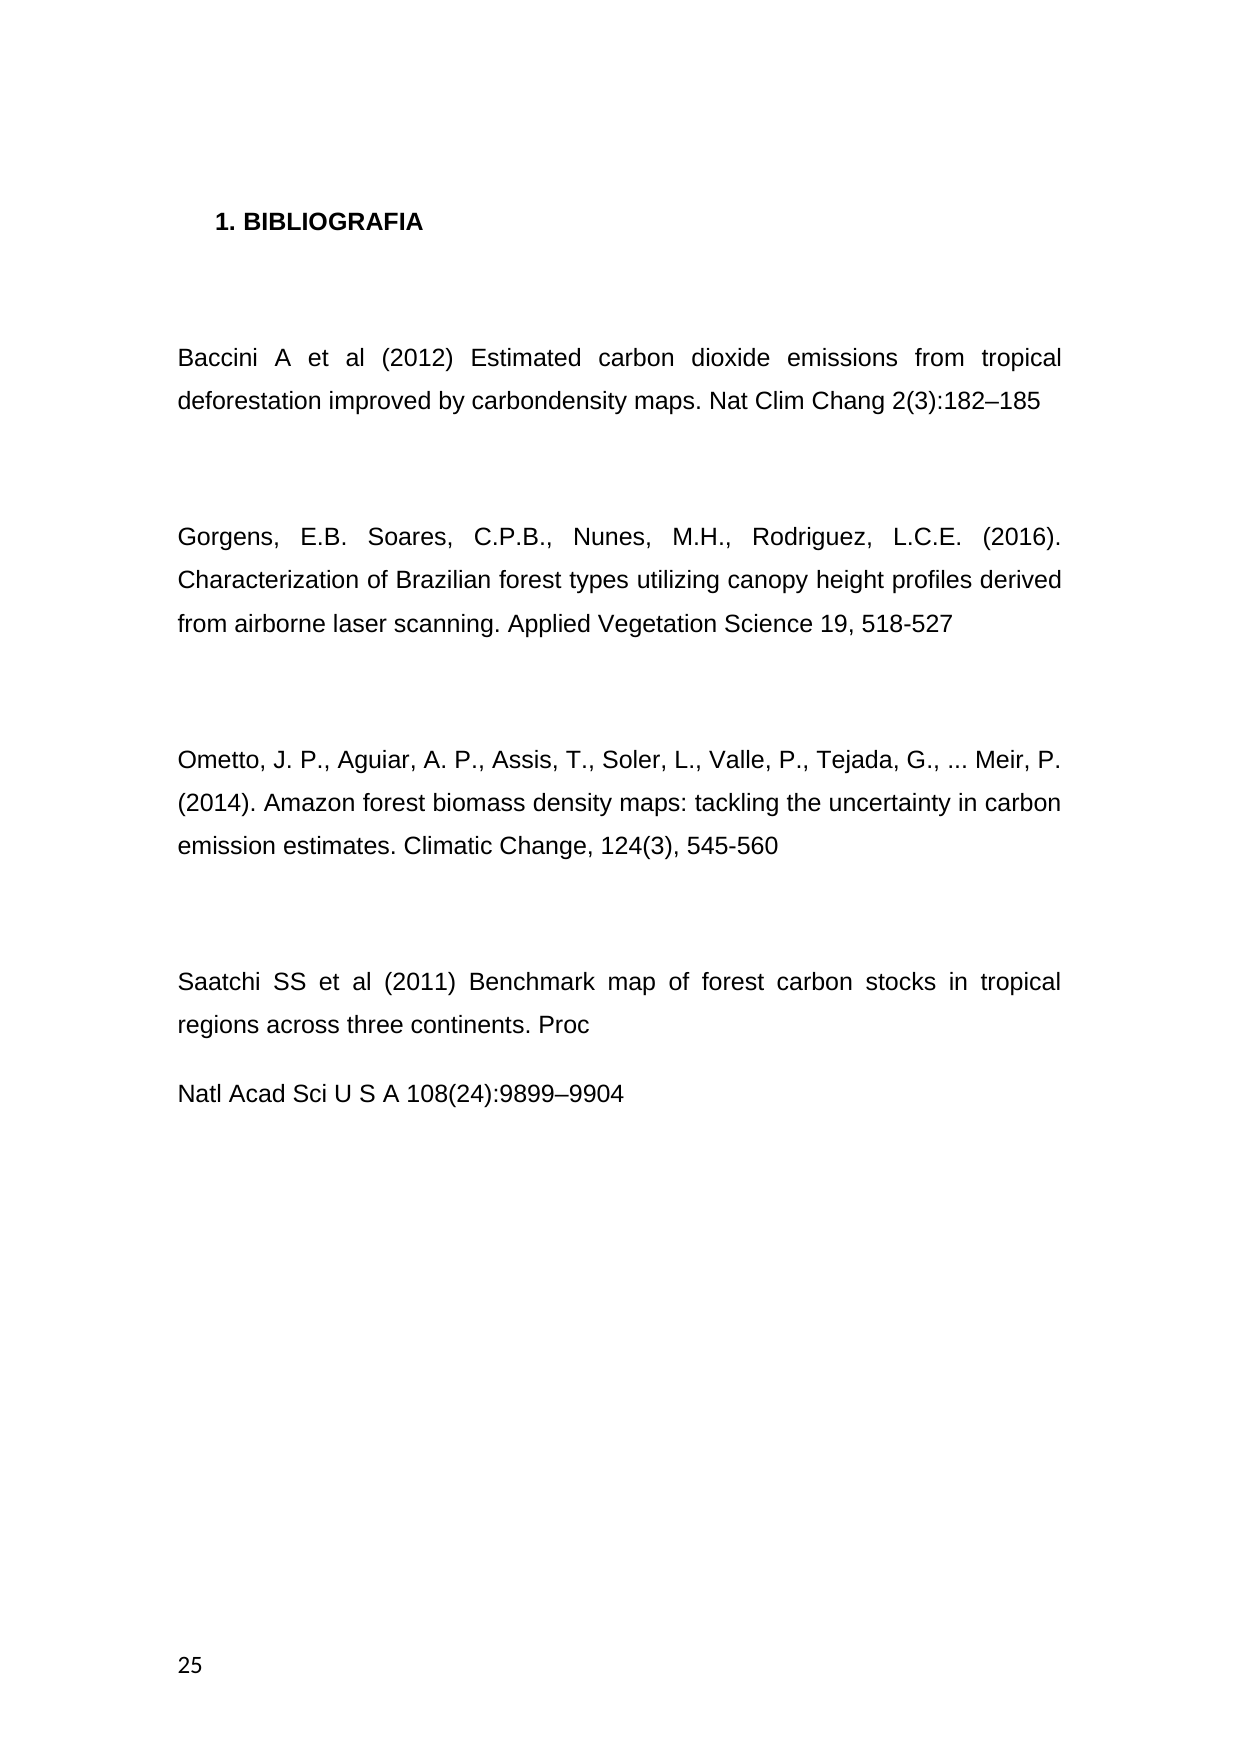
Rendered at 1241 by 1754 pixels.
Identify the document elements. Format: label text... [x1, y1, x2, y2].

subtitle Saatchi SS et al (2011) Benchmark map of forest carbon stocks in tropical regions across three continents. Proc [177, 967, 1063, 1039]
subtitle Ometto, J. P., Aguiar, A. P., Assis, T., Soler, L., Valle, P., Tejada, G., ... Meir, P. (2014). Amazon forest biomass density maps: tackling the uncertainty in carbon emission estimates. Climatic Change, 124(3), 545-560 [177, 745, 1063, 860]
subtitle Natl Acad Sci U S A 108(24):9899–9904 [177, 1079, 1063, 1107]
subtitle Baccini A et al (2012) Estimated carbon dioxide emissions from tropical deforestation improved by carbondensity maps. Nat Clim Chang 2(3):182–185 [177, 343, 1063, 415]
subtitle Gorgens, E.B. Soares, C.P.B., Nunes, M.H., Rodriguez, L.C.E. (2016). Characterization of Brazilian forest types utilizing canopy height profiles derived from airborne laser scanning. Applied Vegetation Science 19, 518-527 [177, 522, 1063, 637]
subtitle BIBLIOGRAFIA [215, 207, 1063, 236]
